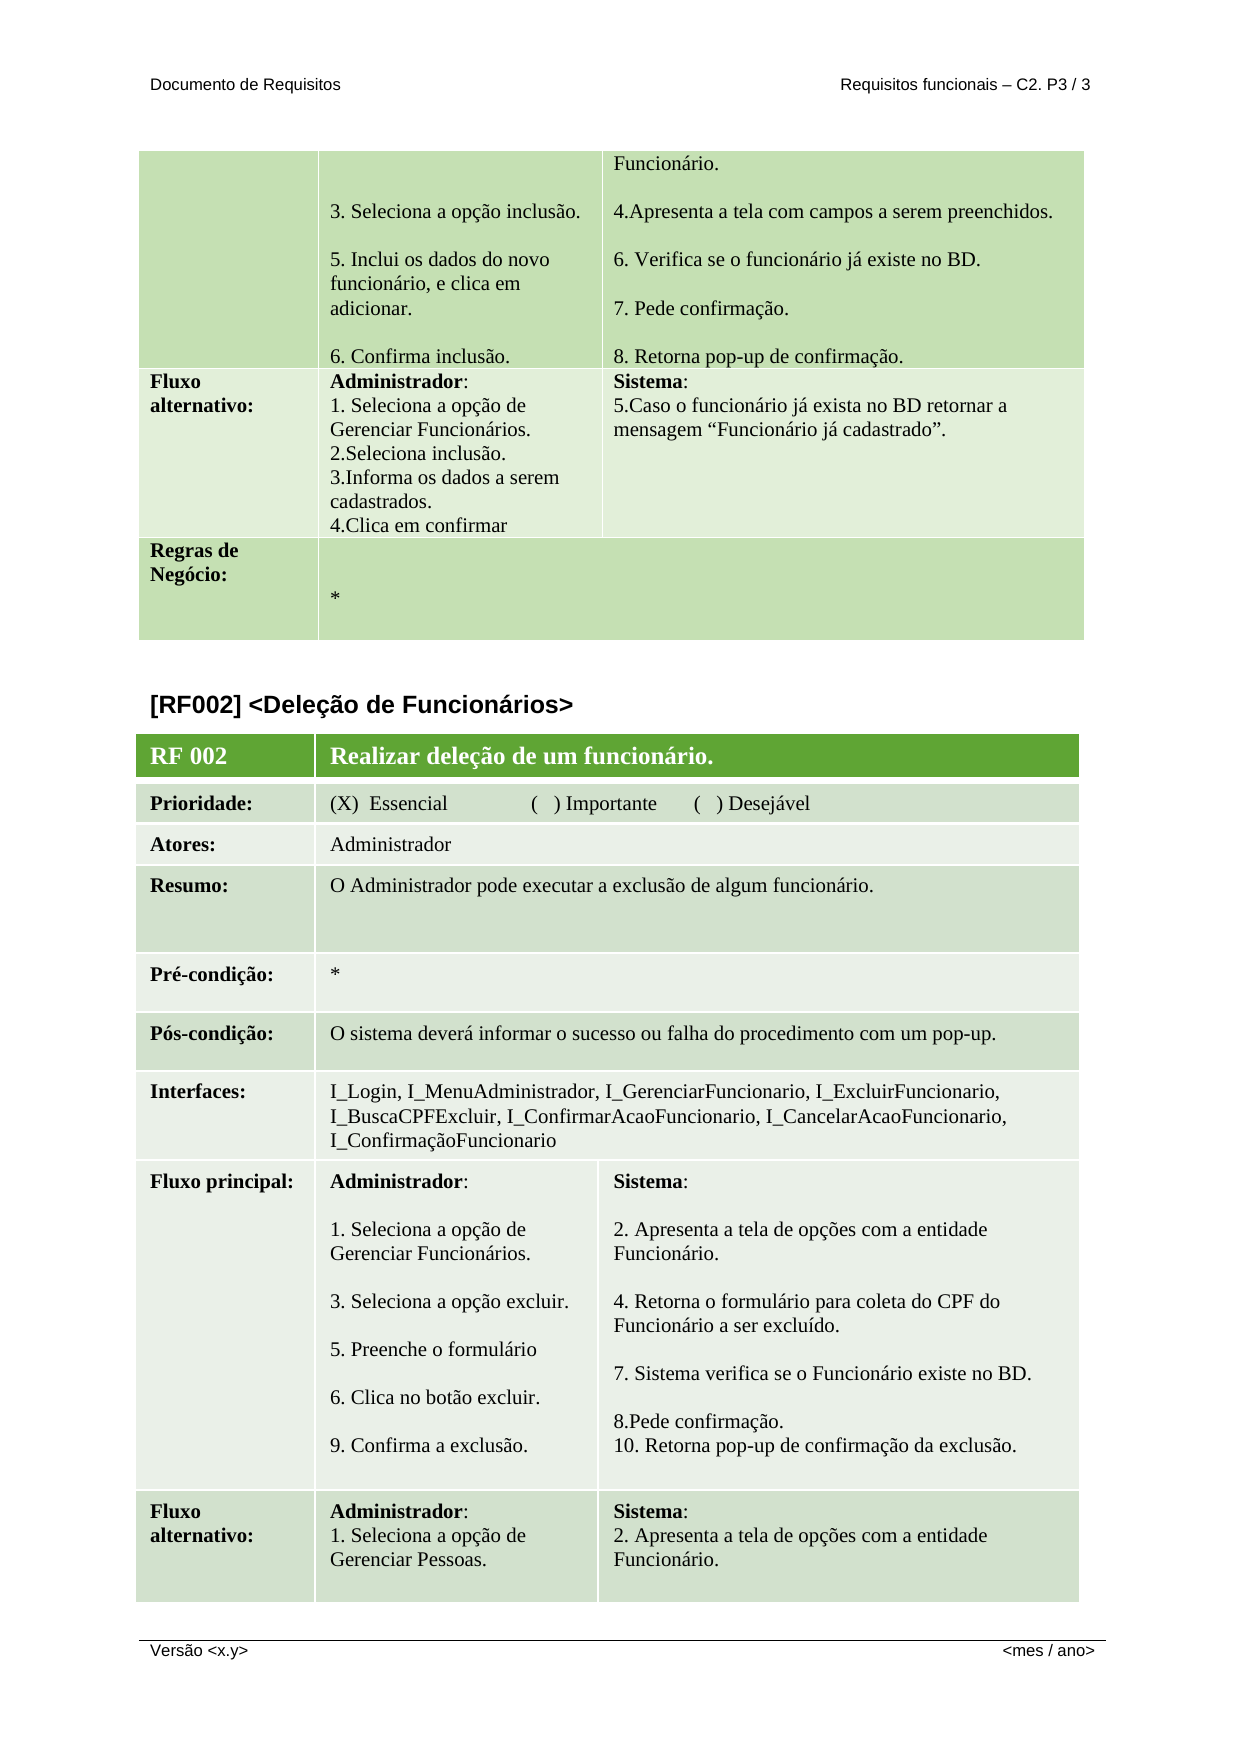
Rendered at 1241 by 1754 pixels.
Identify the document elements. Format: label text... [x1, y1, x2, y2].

table_cell 3. Seleciona a opção inclusão. 5. Inclui os dados do novo funcionário, e clica em adicionar. 6. Confirma inclusão. [319, 151, 602, 368]
table_header RF 002 [136, 734, 314, 777]
table_cell Fluxo alternativo: [136, 1491, 314, 1602]
table_cell Administrador [316, 825, 1079, 864]
table_cell Regras de Negócio: [139, 538, 318, 640]
table_cell Sistema: 2. Apresenta a tela de opções com a entidade Funcionário. [599, 1491, 1079, 1602]
table_cell O Administrador pode executar a exclusão de algum funcionário. [316, 866, 1079, 952]
table_cell I_Login, I_MenuAdministrador, I_GerenciarFuncionario, I_ExcluirFuncionario, I_BuscaCPFExcluir, I_ConfirmarAcaoFuncionario, I_CancelarAcaoFuncionario, I_ConfirmaçãoFuncionario [316, 1072, 1079, 1159]
table_cell * [319, 538, 1084, 640]
table_cell Fluxo alternativo: [139, 369, 318, 537]
table_cell Sistema: 5.Caso o funcionário já exista no BD retornar a mensagem “Funcionário já cadastrado”. [603, 369, 1084, 537]
table_header Realizar deleção de um funcionário. [316, 734, 1079, 777]
table_cell Administrador: 1. Seleciona a opção de Gerenciar Pessoas. [316, 1491, 597, 1602]
table_cell Fluxo principal: [136, 1161, 314, 1489]
table_cell Atores: [136, 825, 314, 864]
table_cell Funcionário. 4.Apresenta a tela com campos a serem preenchidos. 6. Verifica se o funcionário já existe no BD. 7. Pede confirmação. 8. Retorna pop-up de confirmação. [603, 151, 1084, 368]
table_cell Prioridade: [136, 784, 314, 822]
table_cell [139, 151, 318, 368]
text [RF002] <Deleção de Funcionários> [150, 690, 1090, 719]
table_cell O sistema deverá informar o sucesso ou falha do procedimento com um pop-up. [316, 1013, 1079, 1070]
table_cell Resumo: [136, 866, 314, 952]
table_cell Pré-condição: [136, 954, 314, 1011]
table_cell Administrador: 1. Seleciona a opção de Gerenciar Funcionários. 3. Seleciona a opção excluir. 5. Preenche o formulário 6. Clica no botão excluir. 9. Confirma a exclusão. [316, 1161, 597, 1489]
table_cell * [316, 954, 1079, 1011]
table_cell Pós-condição: [136, 1013, 314, 1070]
table_cell Interfaces: [136, 1072, 314, 1159]
table_cell Sistema: 2. Apresenta a tela de opções com a entidade Funcionário. 4. Retorna o formulário para coleta do CPF do Funcionário a ser excluído. 7. Sistema verifica se o Funcionário existe no BD. 8.Pede confirmação. 10. Retorna pop-up de confirmação da exclusão. [599, 1161, 1079, 1489]
table_cell (X) Essencial ( ) Importante ( ) Desejável [316, 784, 1079, 822]
table_cell Administrador: 1. Seleciona a opção de Gerenciar Funcionários. 2.Seleciona inclusão. 3.Informa os dados a serem cadastrados. 4.Clica em confirmar [319, 369, 602, 537]
